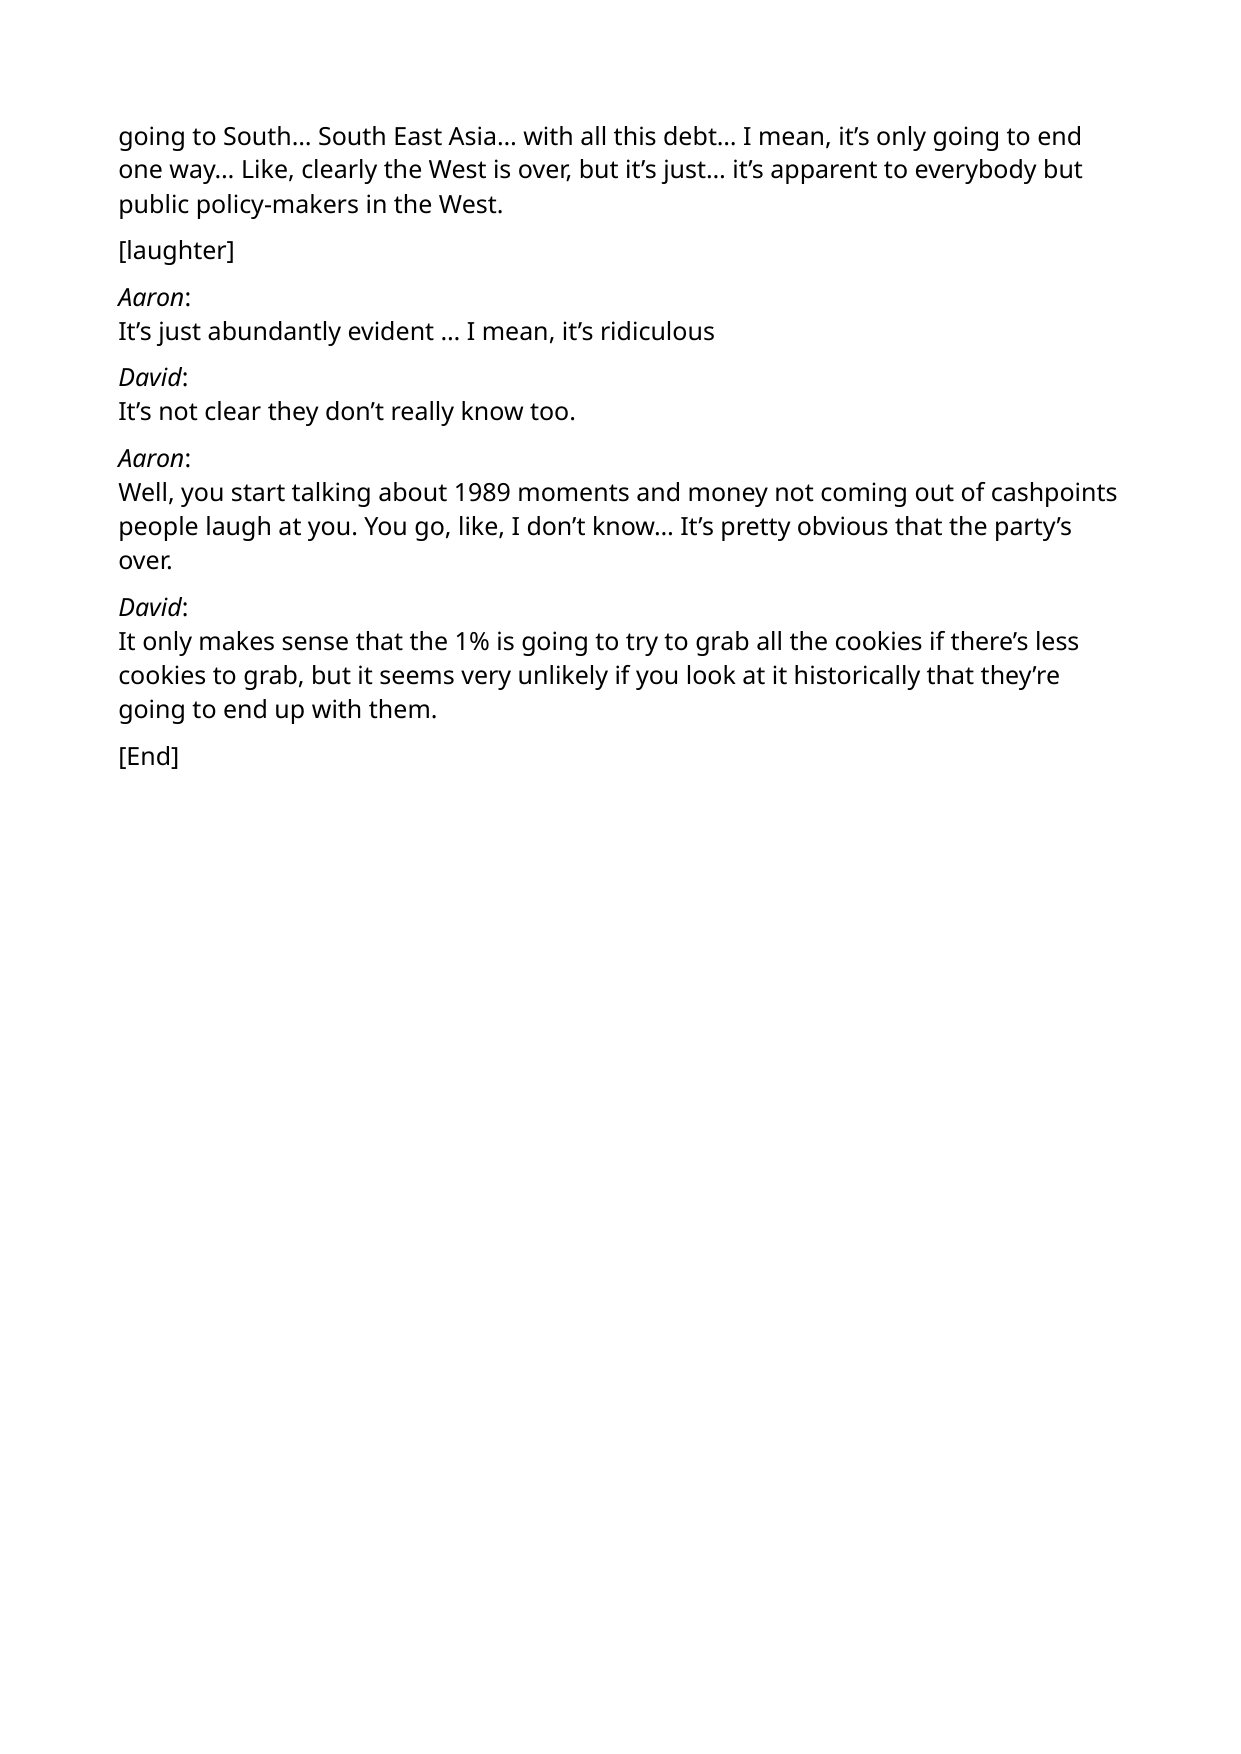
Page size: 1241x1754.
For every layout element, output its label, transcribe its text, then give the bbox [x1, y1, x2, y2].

text going to South… South East Asia… with all this debt… I mean, it’s only going to end one way… Like, clearly the West is over, but it’s just… it’s apparent to everybody but public policy-makers in the West. [118, 118, 1122, 220]
text Aaron: It’s just abundantly evident … I mean, it’s ridiculous [118, 279, 1122, 347]
text Aaron: Well, you start talking about 1989 moments and money not coming out of cashpoints people laugh at you. You go, like, I don’t know… It’s pretty obvious that the party’s over. [118, 441, 1122, 577]
text David: It only makes sense that the 1% is going to try to grab all the cookies if there’s less cookies to grab, but it seems very unlikely if you look at it historically that they’re going to end up with them. [118, 589, 1122, 726]
text [End] [118, 738, 1122, 772]
text David: It’s not clear they don’t really know too. [118, 360, 1122, 428]
text [laughter] [118, 233, 1122, 267]
